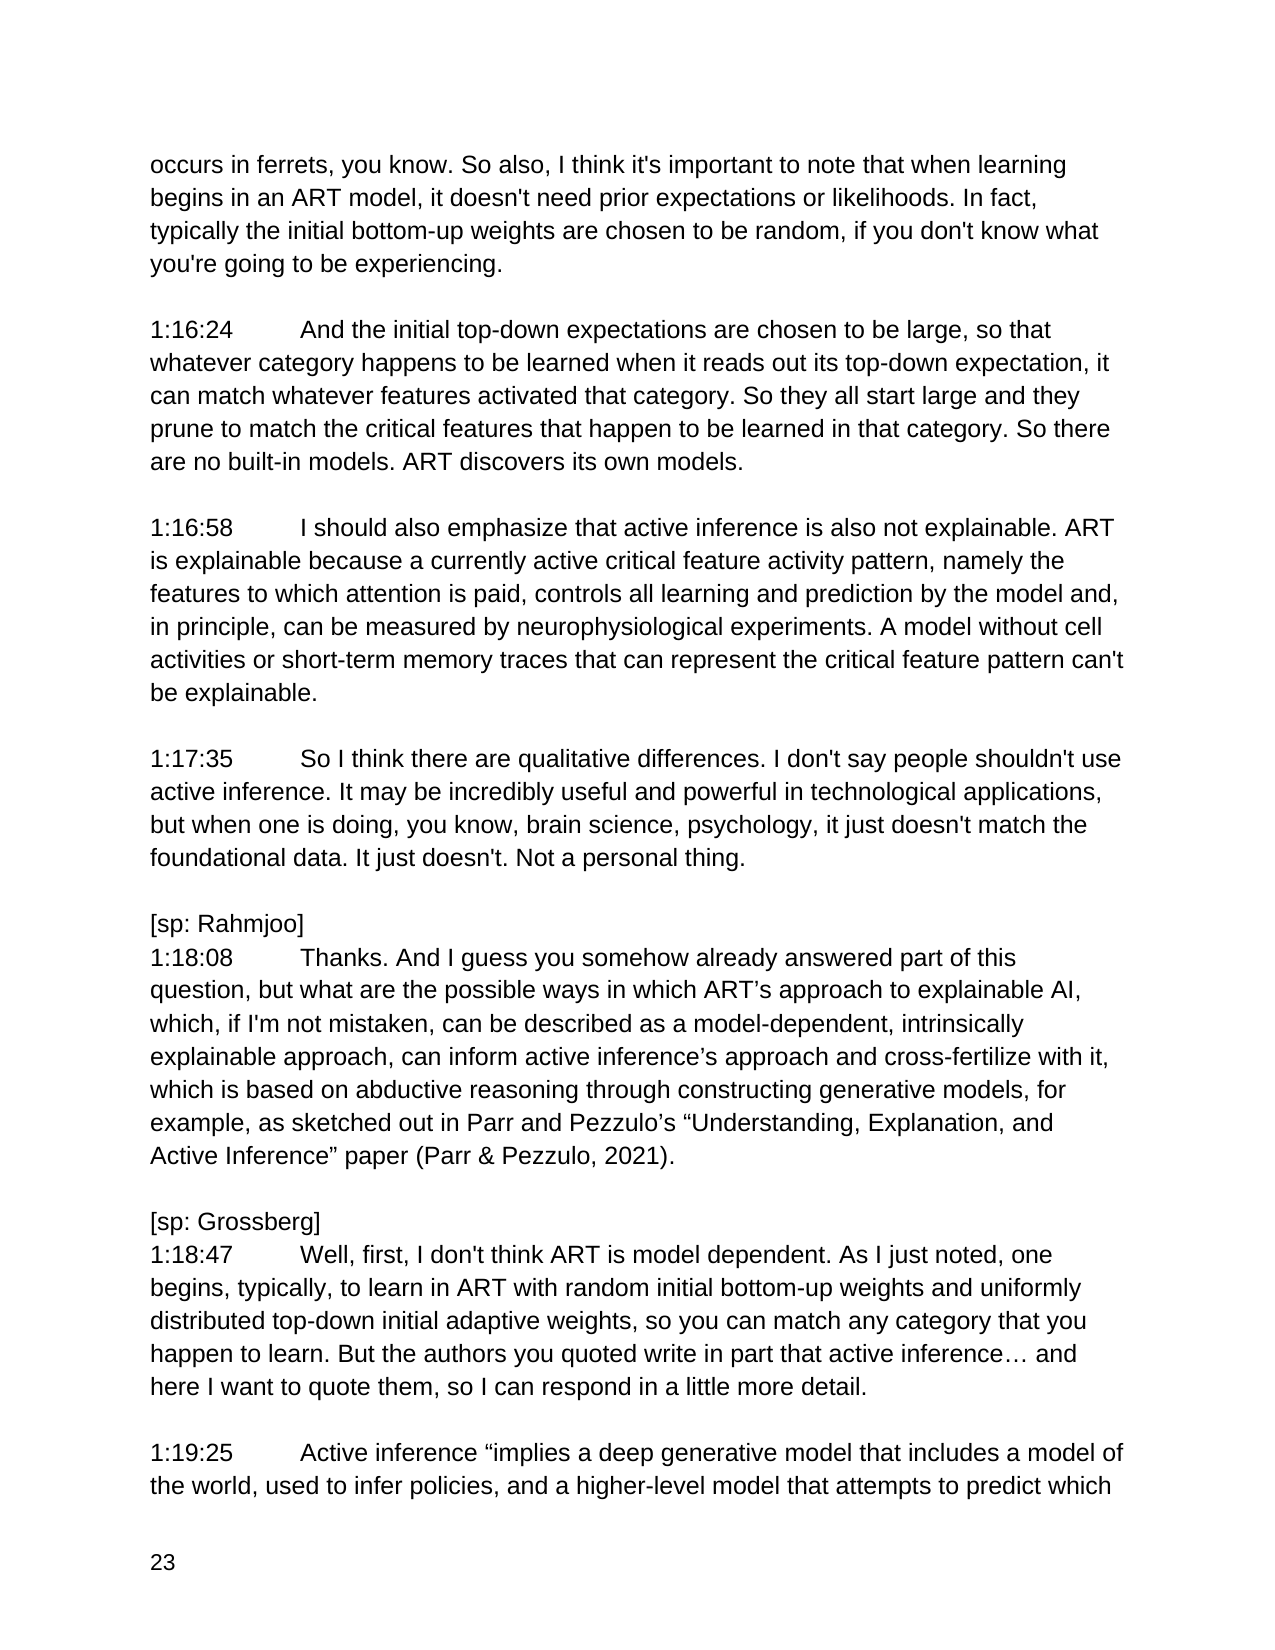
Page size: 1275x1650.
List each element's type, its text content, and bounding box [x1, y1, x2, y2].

text occurs in ferrets, you know. So also, I think it's important to note that when learning begins in an ART model, it doesn't need prior expectations or likelihoods. In fact, typically the initial bottom-up weights are chosen to be random, if you don't know what you're going to be experiencing. [150, 150, 1125, 278]
text 1:16:24 And the initial top-down expectations are chosen to be large, so that whatever category happens to be learned when it reads out its top-down expectation, it can match whatever features activated that category. So they all start large and they prune to match the critical features that happen to be learned in that category. So there are no built-in models. ART discovers its own models. [150, 315, 1125, 476]
text [sp: Rahmjoo] [150, 909, 1125, 938]
text 1:19:25 Active inference “implies a deep generative model that includes a model of the world, used to infer policies, and a higher-level model that attempts to predict which [150, 1438, 1125, 1499]
text [sp: Grossberg] [150, 1207, 1125, 1235]
text 1:18:08 Thanks. And I guess you somehow already answered part of this question, but what are the possible ways in which ART’s approach to explainable AI, which, if I'm not mistaken, can be described as a model-dependent, intrinsically explainable approach, can inform active inference’s approach and cross-fertilize with it, which is based on abductive reasoning through constructing generative models, for example, as sketched out in Parr and Pezzulo’s “Understanding, Explanation, and Active Inference” paper (Parr & Pezzulo, 2021). [150, 942, 1125, 1169]
text 1:16:58 I should also emphasize that active inference is also not explainable. ART is explainable because a currently active critical feature activity pattern, namely the features to which attention is paid, controls all learning and prediction by the model and, in principle, can be measured by neurophysiological experiments. A model without cell activities or short-term memory traces that can represent the critical feature pattern can't be explainable. [150, 513, 1125, 707]
text 1:17:35 So I think there are qualitative differences. I don't say people shouldn't use active inference. It may be incredibly useful and powerful in technological applications, but when one is doing, you know, brain science, psychology, it just doesn't match the foundational data. It just doesn't. Not a personal thing. [150, 744, 1125, 872]
text 1:18:47 Well, first, I don't think ART is model dependent. As I just noted, one begins, typically, to learn in ART with random initial bottom-up weights and uniformly distributed top-down initial adaptive weights, so you can match any category that you happen to learn. But the authors you quoted write in part that active inference… and here I want to quote them, so I can respond in a little more detail. [150, 1240, 1125, 1401]
